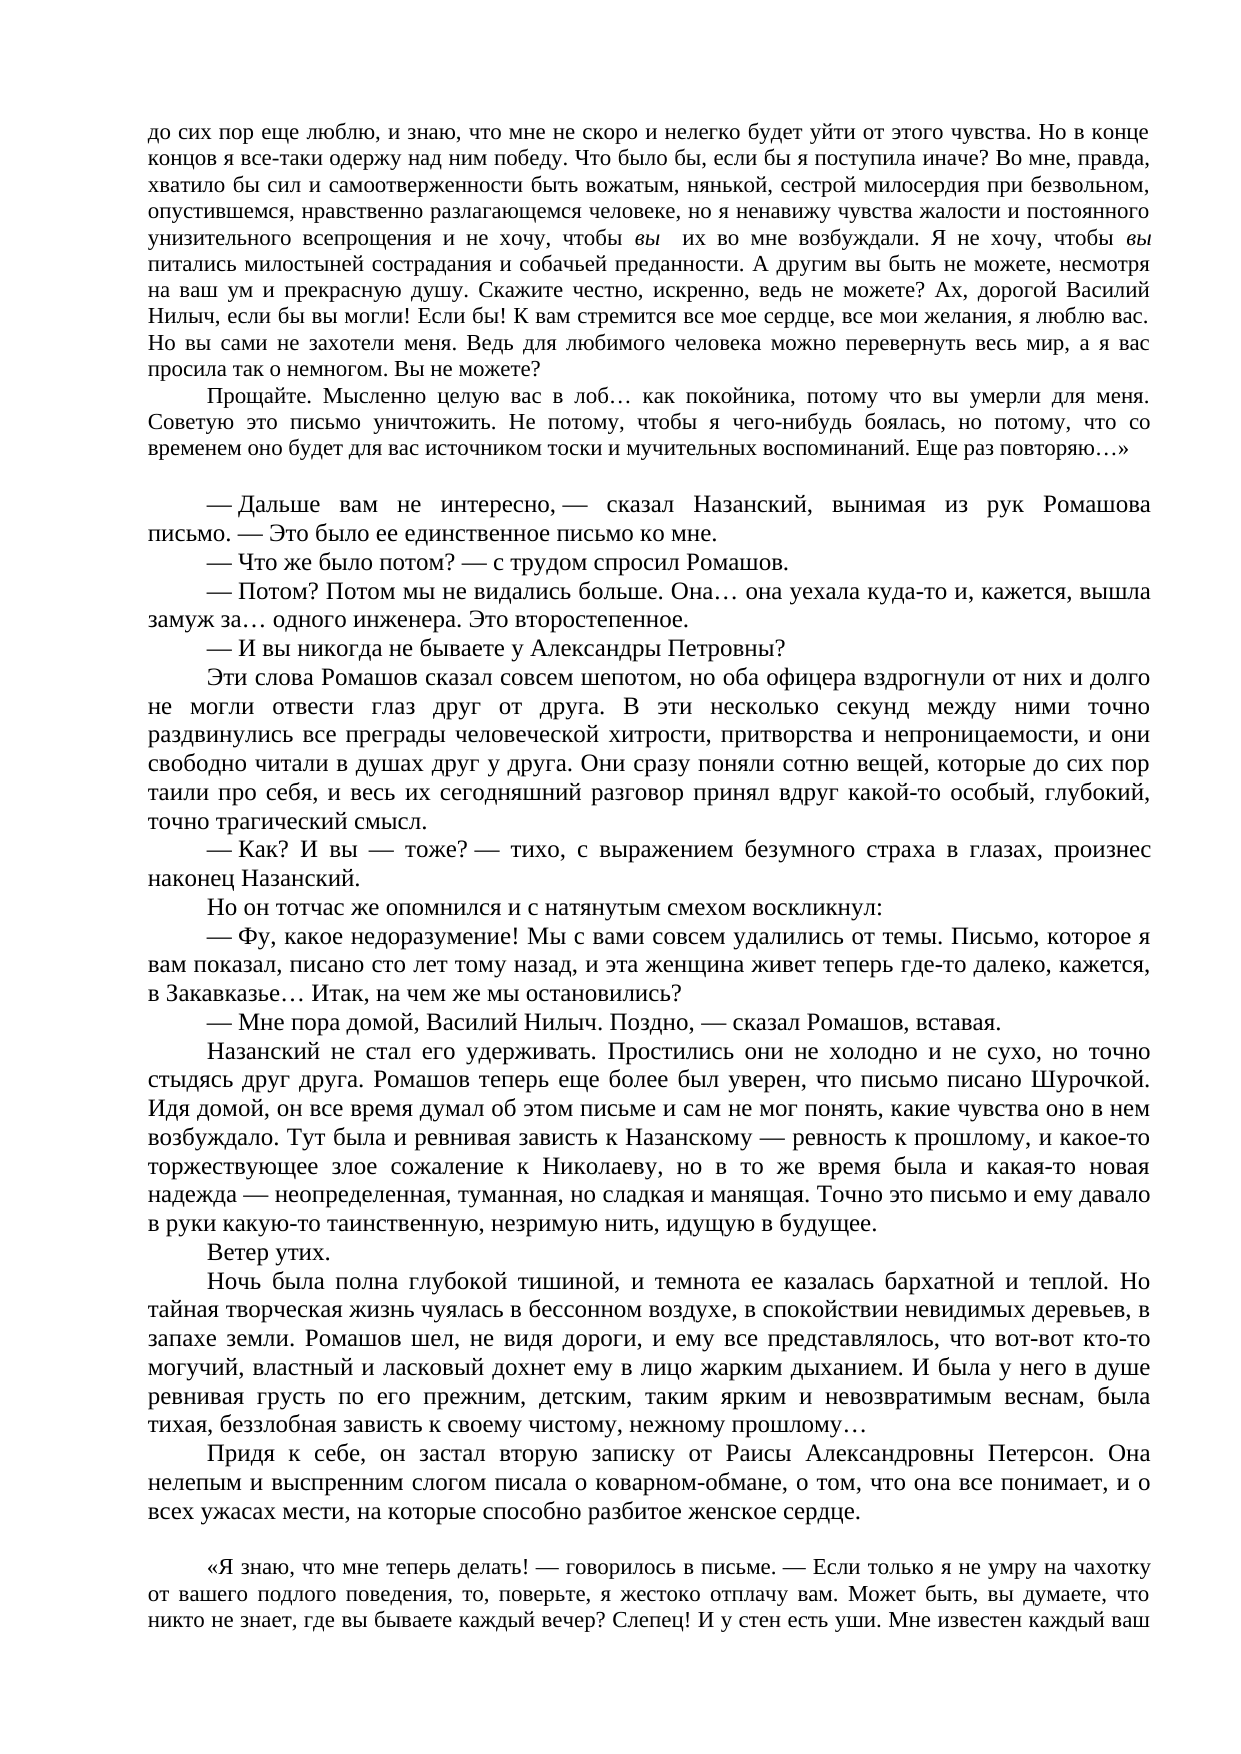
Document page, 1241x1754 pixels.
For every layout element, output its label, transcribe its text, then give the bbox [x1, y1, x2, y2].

text Эти слова Ромашов сказал совсем шепотом, но оба офицера вздрогнули от них и долго не могли отвести глаз друг от друга. В эти несколько секунд между ними точно раздвинулись все преграды человеческой хитрости, притворства и непроницаемости, и они свободно читали в душах друг у друга. Они сразу поняли сотню вещей, которые до сих пор таили про себя, и весь их сегодняшний разговор принял вдруг какой-то особый, глубокий, точно трагический смысл. [148, 662, 1152, 834]
text до сих пор еще люблю, и знаю, что мне не скоро и нелегко будет уйти от этого чувства. Но в конце концов я все-таки одержу над ним победу. Что было бы, если бы я поступила иначе? Во мне, правда, хватило бы сил и самоотверженности быть вожатым, нянькой, сестрой милосердия при безвольном, опустившемся, нравственно разлагающемся человеке, но я ненавижу чувства жалости и постоянного унизительного всепрощения и не хочу, чтобы вы их во мне возбуждали. Я не хочу, чтобы вы питались милостыней сострадания и собачьей преданности. А другим вы быть не можете, несмотря на ваш ум и прекрасную душу. Скажите честно, искренно, ведь не можете? Ах, дорогой Василий Нилыч, если бы вы могли! Если бы! К вам стремится все мое сердце, все мои желания, я люблю вас. Но вы сами не захотели меня. Ведь для любимого человека можно перевернуть весь мир, а я вас просила так о немногом. Вы не можете? [148, 118, 1152, 382]
text — Что же было потом? — с трудом спросил Ромашов. [148, 547, 1152, 576]
text Ночь была полна глубокой тишиной, и темнота ее казалась бархатной и теплой. Но тайная творческая жизнь чуялась в бессонном воздухе, в спокойствии невидимых деревьев, в запахе земли. Ромашов шел, не видя дороги, и ему все представлялось, что вот-вот кто-то могучий, властный и ласковый дохнет ему в лицо жарким дыханием. И была у него в душе ревнивая грусть по его прежним, детским, таким ярким и невозвратимым веснам, была тихая, беззлобная зависть к своему чистому, нежному прошлому… [148, 1266, 1152, 1438]
text Но он тотчас же опомнился и с натянутым смехом воскликнул: [148, 892, 1152, 921]
text — Мне пора домой, Василий Нилыч. Поздно, — сказал Ромашов, вставая. [148, 1007, 1152, 1036]
text «Я знаю, что мне теперь делать! — говорилось в письме. — Если только я не умру на чахотку от вашего подлого поведения, то, поверьте, я жестоко отплачу вам. Может быть, вы думаете, что никто не знает, где вы бываете каждый вечер? Слепец! И у стен есть уши. Мне известен каждый ваш [148, 1553, 1152, 1632]
text Назанский не стал его удерживать. Простились они не холодно и не сухо, но точно стыдясь друг друга. Ромашов теперь еще более был уверен, что письмо писано Шурочкой. Идя домой, он все время думал об этом письме и сам не мог понять, какие чувства оно в нем возбуждало. Тут была и ревнивая зависть к Назанскому — ревность к прошлому, и какое-то торжествующее злое сожаление к Николаеву, но в то же время была и какая-то новая надежда — неопределенная, туманная, но сладкая и манящая. Точно это письмо и ему давало в руки какую-то таинственную, незримую нить, идущую в будущее. [148, 1036, 1152, 1237]
text Прощайте. Мысленно целую вас в лоб… как покойника, потому что вы умерли для меня. Советую это письмо уничтожить. Не потому, чтобы я чего-нибудь боялась, но потому, что со временем оно будет для вас источником тоски и мучительных воспоминаний. Еще раз повторяю…» [148, 382, 1152, 461]
text — Потом? Потом мы не видались больше. Она… она уехала куда-то и, кажется, вышла замуж за… одного инженера. Это второстепенное. [148, 576, 1152, 633]
text — Как? И вы — тоже? — тихо, с выражением безумного страха в глазах, произнес наконец Назанский. [148, 834, 1152, 892]
text Придя к себе, он застал вторую записку от Раисы Александровны Петерсон. Она нелепым и выспренним слогом писала о коварном-обмане, о том, что она все понимает, и о всех ужасах мести, на которые способно разбитое женское сердце. [148, 1438, 1152, 1524]
text — И вы никогда не бываете у Александры Петровны? [148, 633, 1152, 662]
text — Фу, какое недоразумение! Мы с вами совсем удалились от темы. Письмо, которое я вам показал, писано сто лет тому назад, и эта женщина живет теперь где-то далеко, кажется, в Закавказье… Итак, на чем же мы остановились? [148, 921, 1152, 1007]
text — Дальше вам не интересно, — сказал Назанский, вынимая из рук Ромашова письмо. — Это было ее единственное письмо ко мне. [148, 489, 1152, 547]
text Ветер утих. [148, 1237, 1152, 1266]
